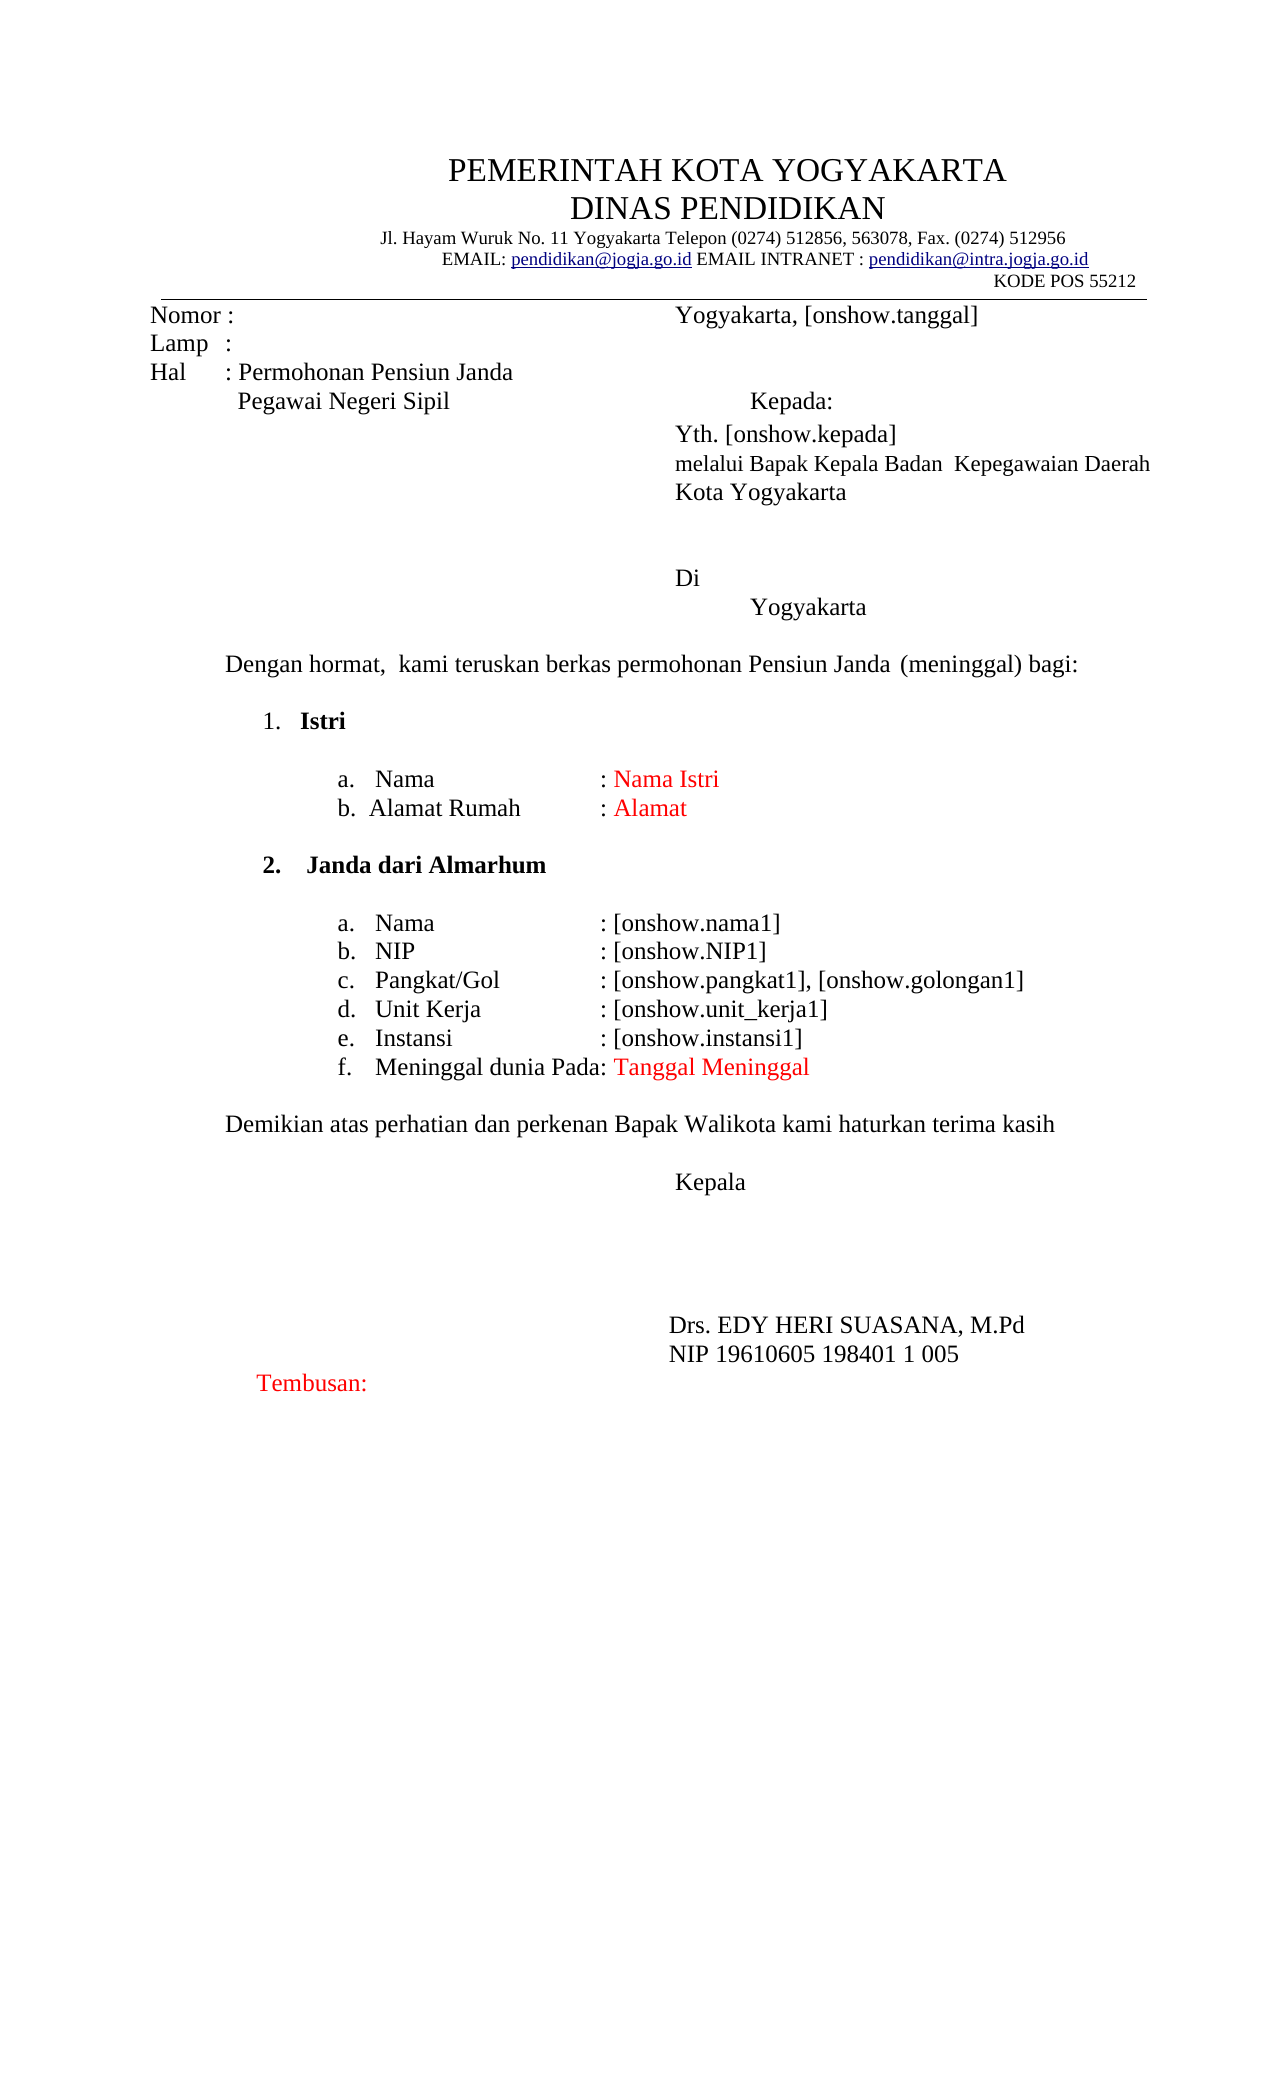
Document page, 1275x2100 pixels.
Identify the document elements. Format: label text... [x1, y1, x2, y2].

list Pangkat/Gol : [onshow.pangkat1], [onshow.golongan1] [337, 965, 1162, 994]
list Nama : Nama Istri [337, 764, 1162, 793]
text Yogyakarta [150, 592, 1162, 620]
list Meninggal dunia Pada : Tanggal Meninggal [337, 1052, 1162, 1080]
list Unit Kerja : [onshow.unit_kerja1] [337, 994, 1162, 1023]
text Nomor : Yogyakarta, [onshow.tanggal] [150, 300, 1162, 328]
text Hal : Permohonan Pensiun Janda [150, 357, 1162, 386]
text Kepala [150, 1167, 1162, 1195]
table_header [161, 150, 308, 299]
list Istri [262, 707, 1162, 735]
list Janda dari Almarhum [262, 850, 1162, 879]
text Demikian atas perhatian dan perkenan Bapak Walikota kami haturkan terima kasih [150, 1109, 1162, 1138]
list NIP : [onshow.NIP1] [337, 937, 1162, 965]
table_header PEMERINTAH KOTA YOGYAKARTA DINAS PENDIDIKAN Jl. Hayam Wuruk No. 11 Yogyakarta Telepon (0274) 512856, 563078, Fax. (0274) 512956 EMAIL: pendidikan@jogja.go.id EMAIL INTRANET : pendidikan@intra.jogja.go.id KODE POS 55212 [308, 150, 1147, 299]
text Tembusan: [150, 1368, 1162, 1397]
text Drs. EDY HERI SUASANA, M.Pd NIP 19610605 198401 1 005 [150, 1310, 1162, 1368]
text Dengan hormat, kami teruskan berkas permohonan Pensiun Janda (meninggal) bagi: [150, 649, 1162, 678]
text Lamp : [150, 328, 1162, 357]
list Nama : [onshow.nama1] [337, 908, 1162, 937]
text Yth. [onshow.kepada] melalui Bapak Kepala Badan Kepegawaian Daerah Kota Yogyakarta Di [150, 419, 1162, 592]
text Pegawai Negeri Sipil Kepada: [150, 386, 1162, 415]
list Instansi : [onshow.instansi1] [337, 1023, 1162, 1052]
text b. Alamat Rumah : Alamat [337, 793, 1162, 822]
